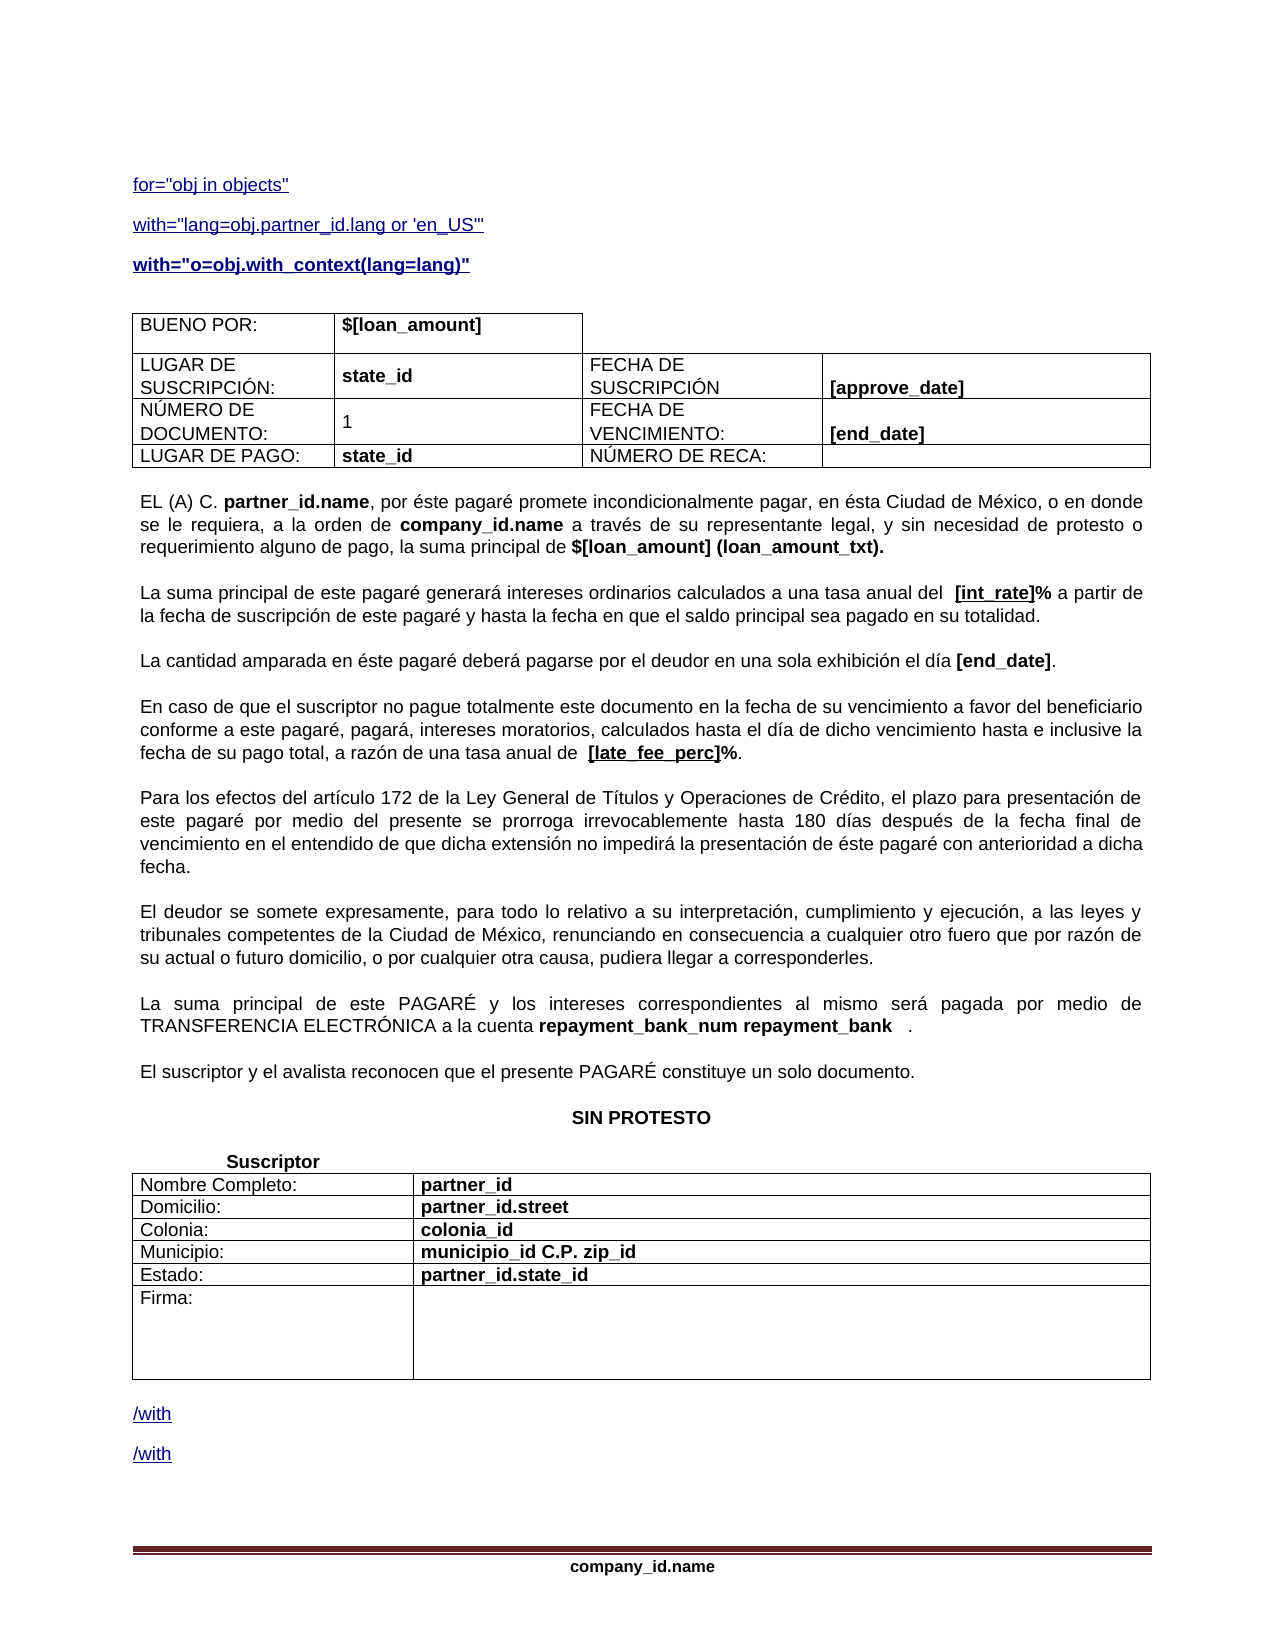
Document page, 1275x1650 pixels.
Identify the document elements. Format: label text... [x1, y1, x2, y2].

table_cell Estado: [133, 1264, 413, 1285]
table_cell partner_id.state_id [414, 1264, 1150, 1285]
table_cell Suscriptor [133, 1151, 413, 1172]
table_cell Domicilio: [133, 1196, 413, 1218]
table_cell NÚMERO DE DOCUMENTO: [133, 399, 334, 444]
table_header [823, 275, 1150, 313]
table_cell [approve_date] [823, 354, 1150, 398]
table_cell state_id [335, 354, 582, 398]
table_cell state_id [335, 445, 582, 467]
text with="lang=obj.partner_id.lang or 'en_US'" [133, 213, 1152, 235]
table_header [133, 275, 334, 313]
table_cell $[loan_amount] [335, 314, 582, 352]
text for="obj in objects" [133, 173, 1152, 195]
table_cell FECHA DE VENCIMIENTO: [583, 399, 822, 444]
table_cell municipio_id C.P. zip_id [414, 1241, 1150, 1263]
text with="o=obj.with_context(lang=lang)" [133, 253, 1152, 275]
table_cell EL (A) C. partner_id.name, por éste pagaré promete incondicionalmente pagar, en ésta Ciudad de México, o en donde se le requiera, a la orden de company_id.name a través de su representante legal, y sin necesidad de protesto o requerimiento alguno de pago, la suma principal de $[loan_amount] (loan_amount_txt). La suma principal de este pagaré generará intereses ordinarios calculados a una tasa anual del [int_rate]% a partir de la fecha de suscripción de este pagaré y hasta la fecha en que el saldo principal sea pagado en su totalidad. La cantidad amparada en éste pagaré deberá pagarse por el deudor en una sola exhibición el día [end_date]. En caso de que el suscriptor no pague totalmente este documento en la fecha de su vencimiento a favor del beneficiario conforme a este pagaré, pagará, intereses moratorios, calculados hasta el día de dicho vencimiento hasta e inclusive la fecha de su pago total, a razón de una tasa anual de [late_fee_perc]%. Para los efectos del artículo 172 de la Ley General de Títulos y Operaciones de Crédito, el plazo para presentación de este pagaré por medio del presente se prorroga irrevocablemente hasta 180 días después de la fecha final de vencimiento en el entendido de que dicha extensión no impedirá la presentación de éste pagaré con anterioridad a dicha fecha. El deudor se somete expresamente, para todo lo relativo a su interpretación, cumplimiento y ejecución, a las leyes y tribunales competentes de la Ciudad de México, renunciando en consecuencia a cualquier otro fuero que por razón de su actual o futuro domicilio, o por cualquier otra causa, pudiera llegar a corresponderles. La suma principal de este PAGARÉ y los intereses correspondientes al mismo será pagada por medio de TRANSFERENCIA ELECTRÓNICA a la cuenta repayment_bank_num repayment_bank . El suscriptor y el avalista reconocen que el presente PAGARÉ constituye un solo documento. SIN PROTESTO [133, 468, 1150, 1151]
text /with [133, 1403, 1152, 1425]
table_cell Municipio: [133, 1241, 413, 1263]
table_cell LUGAR DE SUSCRIPCIÓN: [133, 354, 334, 398]
table_header [335, 275, 413, 313]
table_cell colonia_id [414, 1219, 1150, 1240]
table_cell partner_id.street [414, 1196, 1150, 1218]
table_cell 1 [335, 399, 582, 444]
table_cell FECHA DE SUSCRIPCIÓN [583, 354, 822, 398]
table_cell LUGAR DE PAGO: [133, 445, 334, 467]
table_cell [583, 313, 822, 352]
text /with [133, 1443, 1152, 1464]
table_cell Firma: [133, 1286, 413, 1379]
table_cell [823, 313, 1150, 352]
table_header [582, 275, 822, 313]
table_cell BUENO POR: [133, 314, 334, 352]
table_header [413, 275, 582, 313]
table_cell [823, 445, 1150, 467]
table_cell Nombre Completo: [133, 1174, 413, 1195]
table_cell partner_id [414, 1174, 1150, 1195]
table_cell [413, 1151, 1150, 1172]
table_cell NÚMERO DE RECA: [583, 445, 822, 467]
table_cell [414, 1286, 1150, 1379]
table_cell Colonia: [133, 1219, 413, 1240]
table_cell [end_date] [823, 399, 1150, 444]
